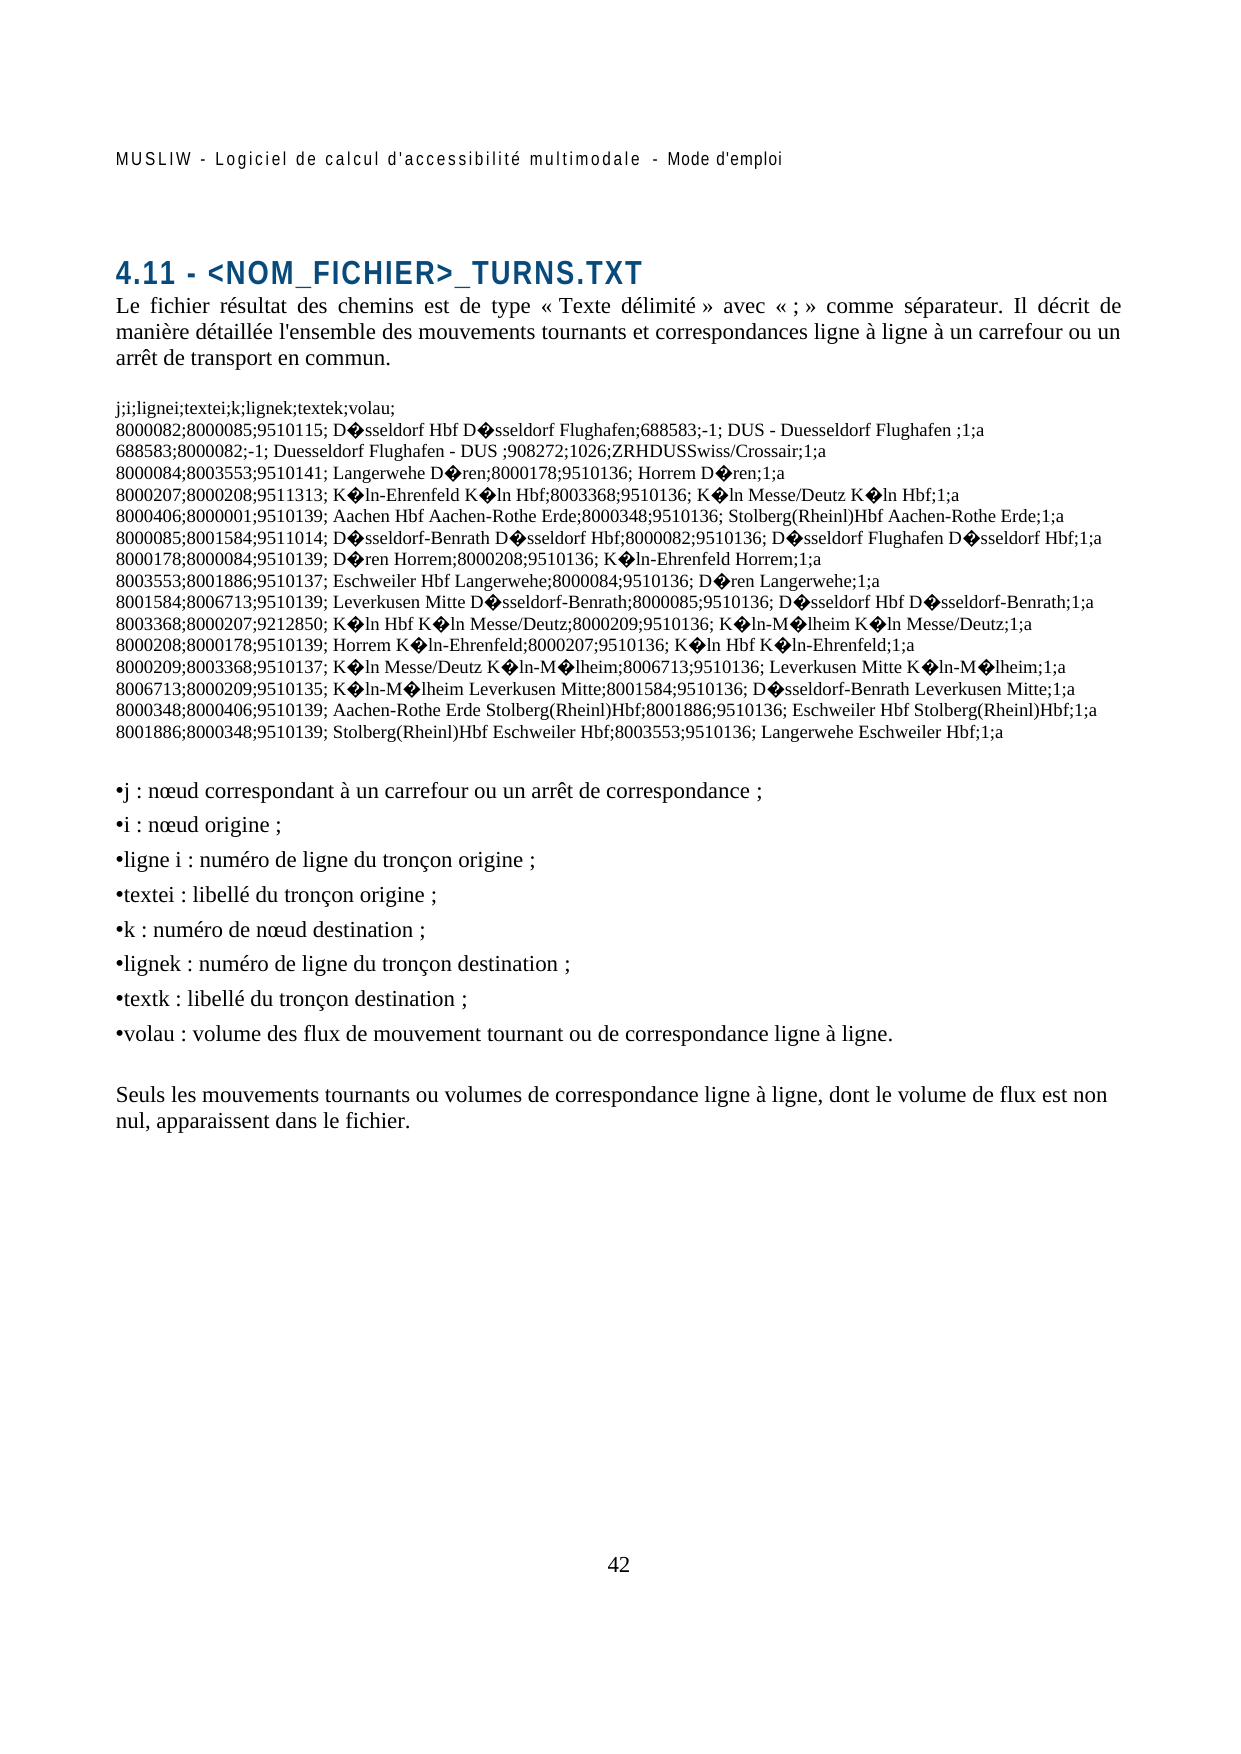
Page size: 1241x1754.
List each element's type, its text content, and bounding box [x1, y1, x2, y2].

list ligne i : numéro de ligne du tronçon origine ; [116, 846, 1127, 873]
subtitle <NOM_FICHIER>_TURNS.TXT [116, 253, 1122, 292]
list textei : libellé du tronçon origine ; [116, 881, 1127, 907]
text 8000348;8000406;9510139; Aachen-Rothe Erde Stolberg(Rheinl)Hbf;8001886;9510136; Eschweiler Hbf Stolberg(Rheinl)Hbf;1;a [116, 699, 1122, 721]
text 8000209;8003368;9510137; K�ln Messe/Deutz K�ln-M�lheim;8006713;9510136; Leverkusen Mitte K�ln-M�lheim;1;a [116, 656, 1122, 677]
text 8003553;8001886;9510137; Eschweiler Hbf Langerwehe;8000084;9510136; D�ren Langerwehe;1;a [116, 570, 1122, 591]
text 8000208;8000178;9510139; Horrem K�ln-Ehrenfeld;8000207;9510136; K�ln Hbf K�ln-Ehrenfeld;1;a [116, 634, 1122, 656]
text 8003368;8000207;9212850; K�ln Hbf K�ln Messe/Deutz;8000209;9510136; K�ln-M�lheim K�ln Messe/Deutz;1;a [116, 613, 1122, 634]
list volau : volume des flux de mouvement tournant ou de correspondance ligne à ligne. [116, 1020, 1127, 1046]
text j;i;lignei;textei;k;lignek;textek;volau; [116, 397, 1122, 419]
text 8006713;8000209;9510135; K�ln-M�lheim Leverkusen Mitte;8001584;9510136; D�sseldorf-Benrath Leverkusen Mitte;1;a [116, 677, 1122, 699]
list textk : libellé du tronçon destination ; [116, 985, 1127, 1011]
list k : numéro de nœud destination ; [116, 916, 1127, 942]
text 8000084;8003553;9510141; Langerwehe D�ren;8000178;9510136; Horrem D�ren;1;a [116, 462, 1122, 483]
text 8000082;8000085;9510115; D�sseldorf Hbf D�sseldorf Flughafen;688583;-1; DUS - Duesseldorf Flughafen ;1;a [116, 419, 1122, 440]
text Le fichier résultat des chemins est de type « Texte délimité » avec « ; » comme séparateur. Il décrit de manière détaillée l'ensemble des mouvements tournants et correspondances ligne à ligne à un carrefour ou un arrêt de transport en commun. [116, 292, 1122, 371]
text 8000178;8000084;9510139; D�ren Horrem;8000208;9510136; K�ln-Ehrenfeld Horrem;1;a [116, 548, 1122, 570]
text 8001584;8006713;9510139; Leverkusen Mitte D�sseldorf-Benrath;8000085;9510136; D�sseldorf Hbf D�sseldorf-Benrath;1;a [116, 591, 1122, 613]
list j : nœud correspondant à un carrefour ou un arrêt de correspondance ; [116, 777, 1127, 803]
list i : nœud origine ; [116, 812, 1127, 838]
list lignek : numéro de ligne du tronçon destination ; [116, 950, 1127, 977]
text 8000207;8000208;9511313; K�ln-Ehrenfeld K�ln Hbf;8003368;9510136; K�ln Messe/Deutz K�ln Hbf;1;a [116, 483, 1122, 505]
text Seuls les mouvements tournants ou volumes de correspondance ligne à ligne, dont le volume de flux est non nul, apparaissent dans le fichier. [116, 1081, 1122, 1133]
text 8000085;8001584;9511014; D�sseldorf-Benrath D�sseldorf Hbf;8000082;9510136; D�sseldorf Flughafen D�sseldorf Hbf;1;a [116, 527, 1122, 548]
text 8001886;8000348;9510139; Stolberg(Rheinl)Hbf Eschweiler Hbf;8003553;9510136; Langerwehe Eschweiler Hbf;1;a [116, 721, 1122, 742]
text 688583;8000082;-1; Duesseldorf Flughafen - DUS ;908272;1026;ZRHDUSSwiss/Crossair;1;a [116, 440, 1122, 462]
text 8000406;8000001;9510139; Aachen Hbf Aachen-Rothe Erde;8000348;9510136; Stolberg(Rheinl)Hbf Aachen-Rothe Erde;1;a [116, 505, 1122, 527]
